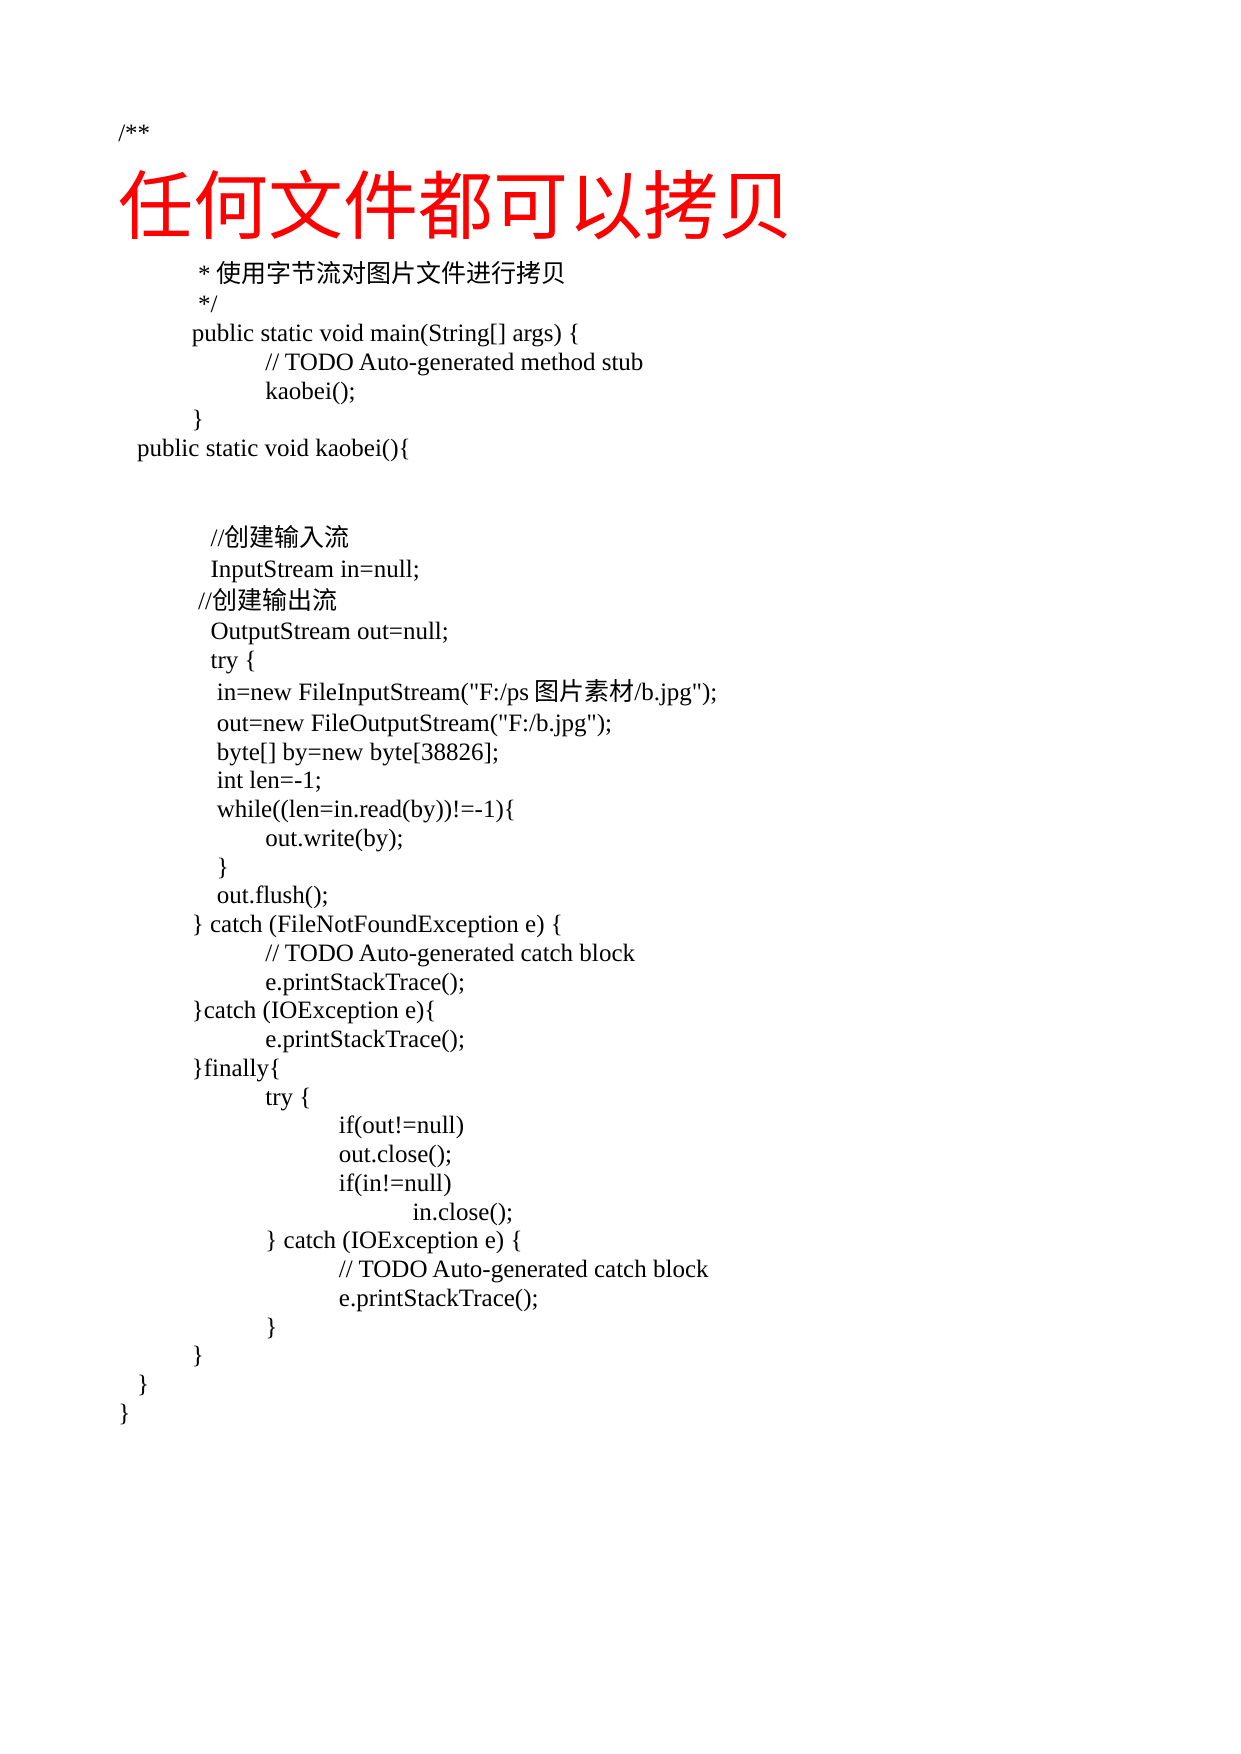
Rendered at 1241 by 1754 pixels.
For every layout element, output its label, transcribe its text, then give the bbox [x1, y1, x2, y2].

text out.write(by); [118, 823, 1122, 852]
text e.printStackTrace(); [118, 967, 1122, 996]
text * 使用字节流对图片文件进行拷贝 [118, 256, 1122, 289]
text e.printStackTrace(); [118, 1024, 1122, 1053]
text try { [118, 645, 1122, 674]
text } catch (FileNotFoundException e) { [118, 909, 1122, 938]
text in=new FileInputStream("F:/ps图片素材/b.jpg"); [118, 674, 1122, 708]
text OutputStream out=null; [118, 616, 1122, 645]
text } [118, 1369, 1122, 1398]
text public static void kaobei(){ [118, 433, 1122, 462]
text try { [118, 1082, 1122, 1111]
text int len=-1; [118, 766, 1122, 794]
text // TODO Auto-generated catch block [118, 938, 1122, 967]
text } catch (IOException e) { [118, 1226, 1122, 1254]
text } [118, 852, 1122, 881]
text out.close(); [118, 1139, 1122, 1168]
text 任何文件都可以拷贝 [118, 147, 1122, 256]
text // TODO Auto-generated method stub [118, 347, 1122, 376]
text out.flush(); [118, 881, 1122, 909]
text if(out!=null) [118, 1111, 1122, 1139]
text /** [118, 118, 1122, 147]
text public static void main(String[] args) { [118, 318, 1122, 347]
text } [118, 404, 1122, 433]
text byte[] by=new byte[38826]; [118, 737, 1122, 766]
text } [118, 1312, 1122, 1341]
text } [118, 1398, 1122, 1427]
text }finally{ [118, 1053, 1122, 1082]
text */ [118, 289, 1122, 318]
text //创建输出流 [118, 582, 1122, 616]
text e.printStackTrace(); [118, 1283, 1122, 1312]
text if(in!=null) [118, 1168, 1122, 1197]
text in.close(); [118, 1197, 1122, 1226]
text InputStream in=null; [118, 554, 1122, 582]
text }catch (IOException e){ [118, 996, 1122, 1024]
text while((len=in.read(by))!=-1){ [118, 794, 1122, 823]
text // TODO Auto-generated catch block [118, 1254, 1122, 1283]
text } [118, 1341, 1122, 1369]
text out=new FileOutputStream("F:/b.jpg"); [118, 708, 1122, 737]
text //创建输入流 [118, 519, 1122, 554]
text kaobei(); [118, 376, 1122, 404]
